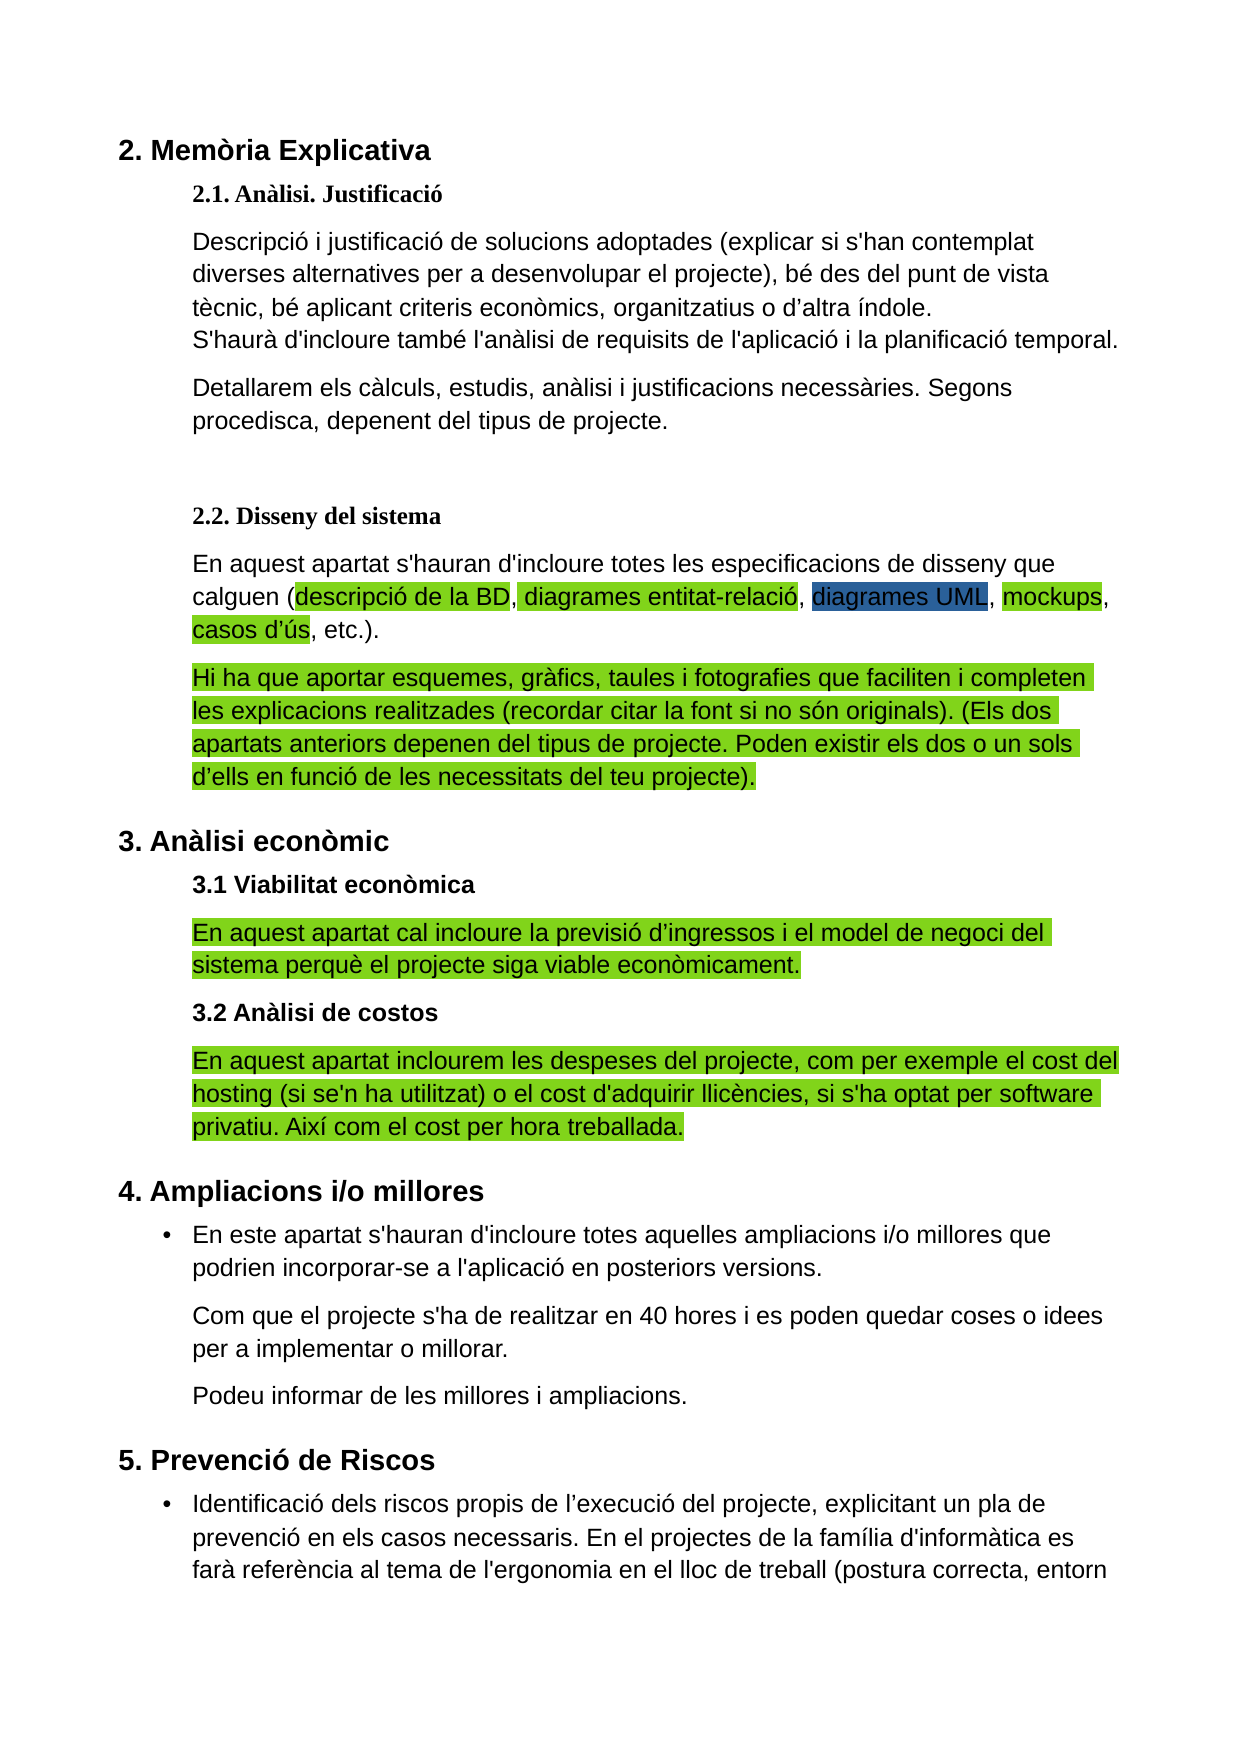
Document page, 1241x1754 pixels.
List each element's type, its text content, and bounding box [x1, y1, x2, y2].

list 3.1 Viabilitat econòmica [162, 870, 1122, 899]
subtitle 4. Ampliacions i/o millores [118, 1174, 1122, 1207]
list Com que el projecte s'ha de realitzar en 40 hores i es poden quedar coses o idees per a implementar o millorar. [162, 1301, 1122, 1362]
text 2.1. Anàlisi. Justificació [118, 179, 1122, 208]
list En aquest apartat cal incloure la previsió d’ingressos i el model de negoci del sistema perquè el projecte siga viable econòmicament. [162, 917, 1122, 979]
subtitle 5. Prevenció de Riscos [118, 1443, 1122, 1477]
list En aquest apartat s'hauran d'incloure totes les especificacions de disseny que calguen (descripció de la BD, diagrames entitat-relació, diagrames UML, mockups, casos d’ús, etc.). [162, 549, 1122, 644]
list Detallarem els càlculs, estudis, anàlisi i justificacions necessàries. Segons procedisca, depenent del tipus de projecte. [162, 373, 1122, 435]
list Podeu informar de les millores i ampliacions. [162, 1381, 1122, 1410]
list 2.2. Disseny del sistema [162, 501, 1122, 530]
list Hi ha que aportar esquemes, gràfics, taules i fotografies que faciliten i completen les explicacions realitzades (recordar citar la font si no són originals). (Els dos apartats anteriors depenen del tipus de projecte. Poden existir els dos o un sols d’ells en funció de les necessitats del teu projecte). [162, 663, 1122, 790]
list En aquest apartat inclourem les despeses del projecte, com per exemple el cost del hosting (si se'n ha utilitzat) o el cost d'adquirir llicències, si s'ha optat per software privatiu. Així com el cost per hora treballada. [162, 1046, 1122, 1141]
list 3.2 Anàlisi de costos [162, 998, 1122, 1027]
subtitle 3. Anàlisi econòmic [118, 824, 1122, 857]
subtitle 2. Memòria Explicativa [118, 133, 1122, 166]
list En este apartat s'hauran d'incloure totes aquelles ampliacions i/o millores que podrien incorporar-se a l'aplicació en posteriors versions. [162, 1220, 1122, 1282]
list Identificació dels riscos propis de l’execució del projecte, explicitant un pla de prevenció en els casos necessaris. En el projectes de la família d'informàtica es farà referència al tema de l'ergonomia en el lloc de treball (postura correcta, entorn [162, 1489, 1122, 1584]
list Descripció i justificació de solucions adoptades (explicar si s'han contemplat diverses alternatives per a desenvolupar el projecte), bé des del punt de vista tècnic, bé aplicant criteris econòmics, organitzatius o d’altra índole. S'haurà d'incloure també l'anàlisi de requisits de l'aplicació i la planificació temporal. [162, 226, 1122, 354]
